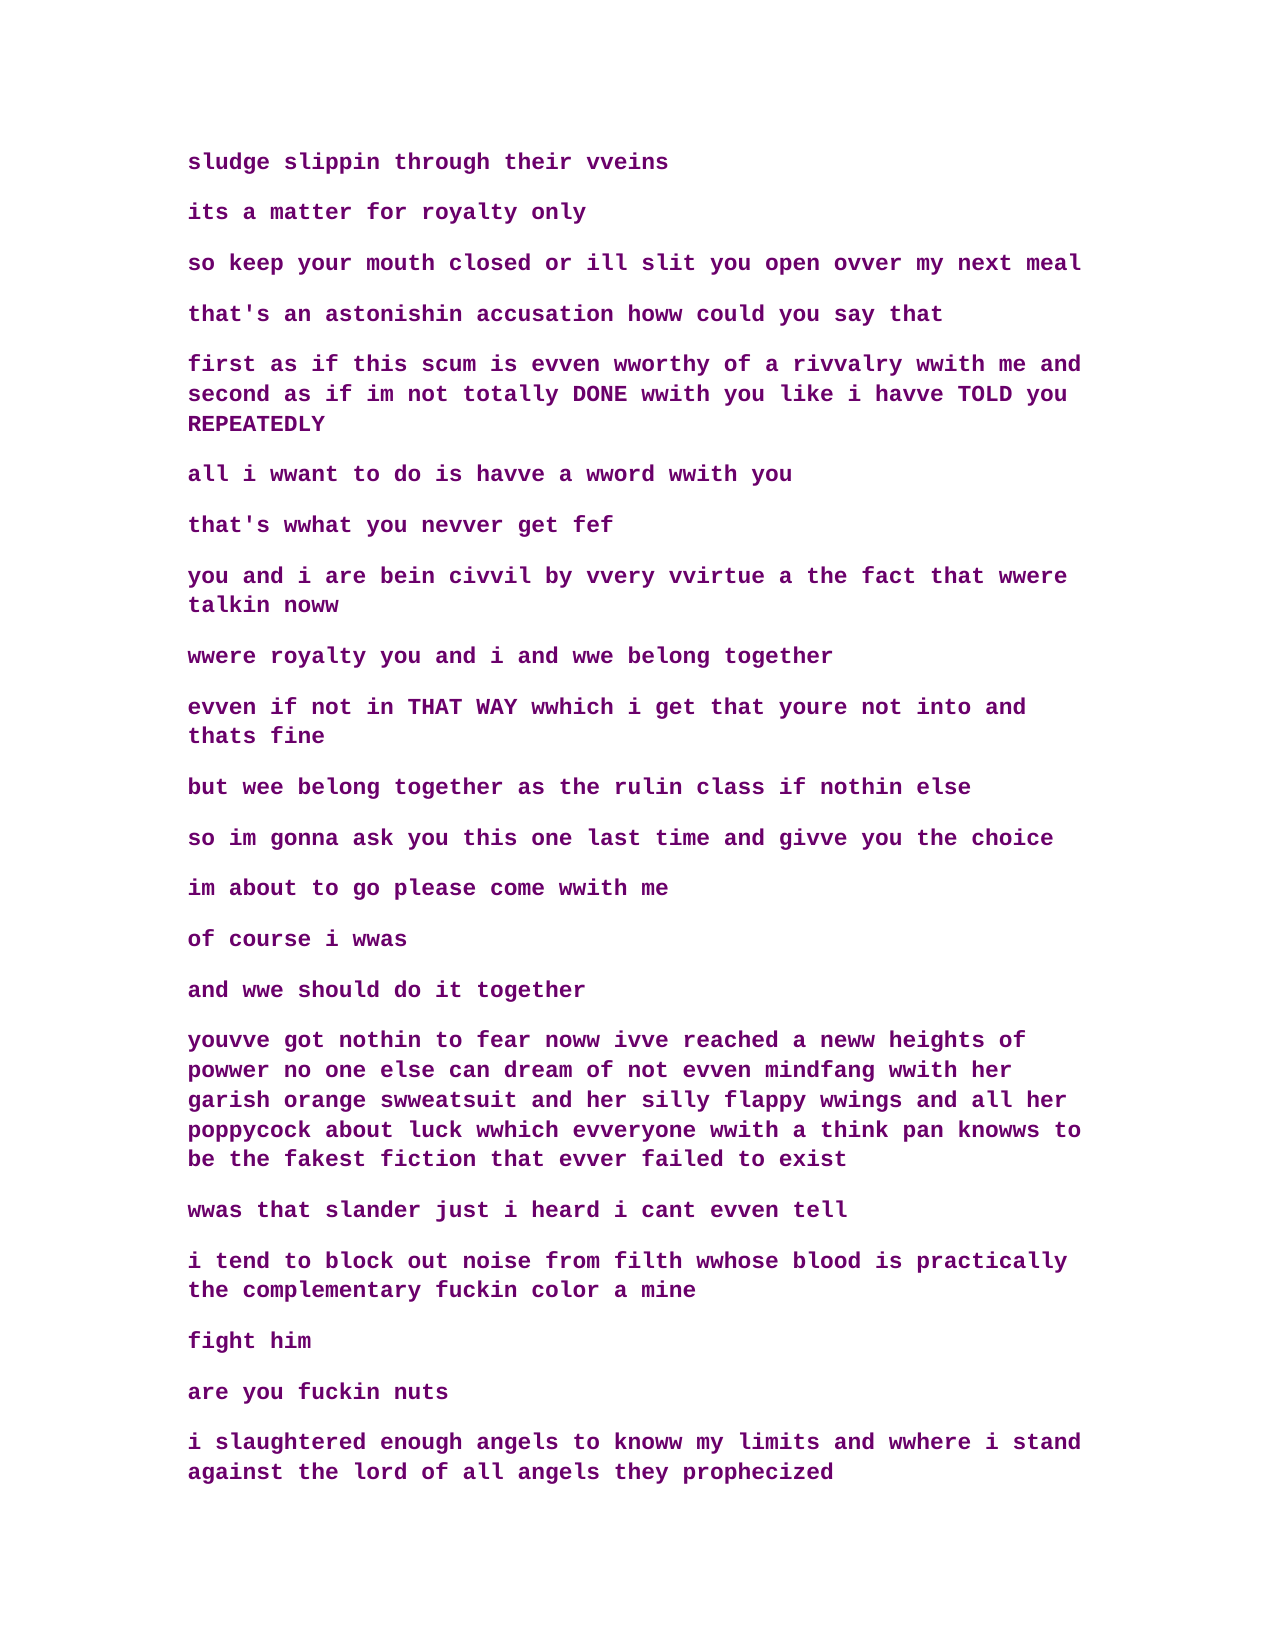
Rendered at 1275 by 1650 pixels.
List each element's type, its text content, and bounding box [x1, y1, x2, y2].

text i slaughtered enough angels to knoww my limits and wwhere i stand against the lord of all angels they prophecized [187, 1431, 1087, 1486]
text so im gonna ask you this one last time and givve you the choice [187, 826, 1087, 852]
text im about to go please come wwith me [187, 877, 1087, 903]
text are you fuckin nuts [187, 1380, 1087, 1406]
text youvve got nothin to fear noww ivve reached a neww heights of powwer no one else can dream of not evven mindfang wwith her garish orange swweatsuit and her silly flappy wwings and all her poppycock about luck wwhich evveryone wwith a think pan knowws to be the fakest fiction that evver failed to exist [187, 1028, 1087, 1174]
text that's wwhat you nevver get fef [187, 513, 1087, 539]
text wwas that slander just i heard i cant evven tell [187, 1198, 1087, 1224]
text of course i wwas [187, 927, 1087, 953]
text fight him [187, 1329, 1087, 1355]
text you and i are bein civvil by vvery vvirtue a the fact that wwere talkin noww [187, 564, 1087, 620]
text sludge slippin through their vveins [187, 150, 1087, 176]
text and wwe should do it together [187, 978, 1087, 1004]
text that's an astonishin accusation howw could you say that [187, 302, 1087, 328]
text but wee belong together as the rulin class if nothin else [187, 775, 1087, 801]
text its a matter for royalty only [187, 201, 1087, 227]
text i tend to block out noise from filth wwhose blood is practically the complementary fuckin color a mine [187, 1249, 1087, 1305]
text evven if not in THAT WAY wwhich i get that youre not into and thats fine [187, 695, 1087, 751]
text first as if this scum is evven wworthy of a rivvalry wwith me and second as if im not totally DONE wwith you like i havve TOLD you REPEATEDLY [187, 352, 1087, 438]
text so keep your mouth closed or ill slit you open ovver my next meal [187, 251, 1087, 277]
text all i wwant to do is havve a wword wwith you [187, 463, 1087, 489]
text wwere royalty you and i and wwe belong together [187, 644, 1087, 670]
